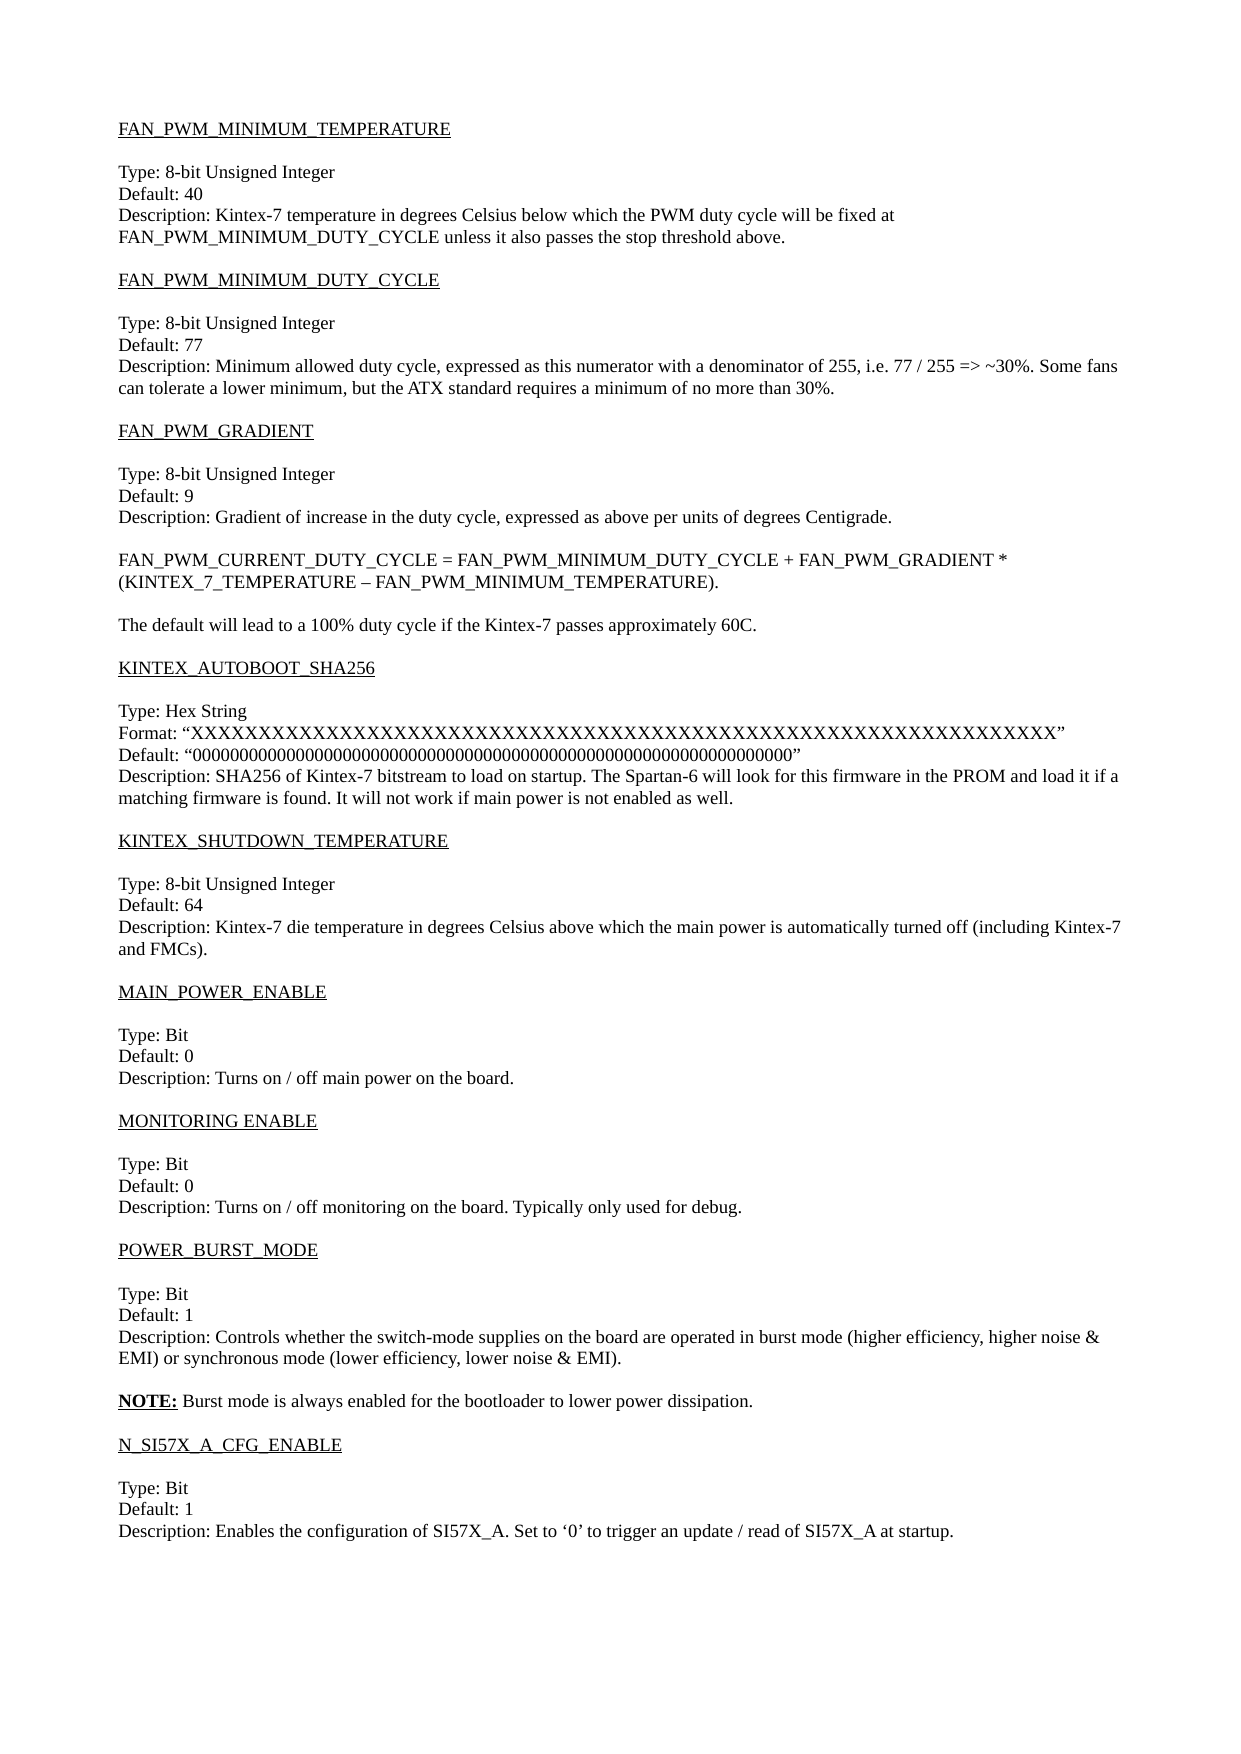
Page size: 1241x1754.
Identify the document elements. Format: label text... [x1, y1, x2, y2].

text Default: 9 [118, 485, 1122, 506]
text Default: 64 [118, 894, 1122, 916]
text Type: Bit [118, 1282, 1122, 1304]
text N_SI57X_A_CFG_ENABLE [118, 1433, 1122, 1455]
text Default: 0 [118, 1175, 1122, 1196]
text KINTEX_AUTOBOOT_SHA256 [118, 657, 1122, 679]
text FAN_PWM_MINIMUM_DUTY_CYCLE [118, 269, 1122, 291]
text FAN_PWM_GRADIENT [118, 420, 1122, 442]
text Default: 77 [118, 334, 1122, 355]
text Type: Bit [118, 1153, 1122, 1175]
text Type: Bit [118, 1024, 1122, 1045]
text NOTE: Burst mode is always enabled for the bootloader to lower power dissipation. [118, 1390, 1122, 1412]
text Default: 0 [118, 1045, 1122, 1067]
text MONITORING ENABLE [118, 1110, 1122, 1132]
text FAN_PWM_CURRENT_DUTY_CYCLE = FAN_PWM_MINIMUM_DUTY_CYCLE + FAN_PWM_GRADIENT * (KINTEX_7_TEMPERATURE – FAN_PWM_MINIMUM_TEMPERATURE). [118, 549, 1122, 592]
text Description: Kintex-7 temperature in degrees Celsius below which the PWM duty cycle will be fixed at FAN_PWM_MINIMUM_DUTY_CYCLE unless it also passes the stop threshold above. [118, 204, 1122, 247]
text Default: 40 [118, 183, 1122, 204]
text Default: 1 [118, 1498, 1122, 1520]
text KINTEX_SHUTDOWN_TEMPERATURE [118, 830, 1122, 851]
text FAN_PWM_MINIMUM_TEMPERATURE [118, 118, 1122, 140]
text Type: 8-bit Unsigned Integer [118, 312, 1122, 334]
text MAIN_POWER_ENABLE [118, 981, 1122, 1002]
text Description: Minimum allowed duty cycle, expressed as this numerator with a denominator of 255, i.e. 77 / 255 => ~30%. Some fans can tolerate a lower minimum, but the ATX standard requires a minimum of no more than 30%. [118, 355, 1122, 398]
text Default: 1 [118, 1304, 1122, 1326]
text Description: Controls whether the switch-mode supplies on the board are operated in burst mode (higher efficiency, higher noise & EMI) or synchronous mode (lower efficiency, lower noise & EMI). [118, 1326, 1122, 1369]
text Default: “0000000000000000000000000000000000000000000000000000000000000000” [118, 743, 1122, 765]
text The default will lead to a 100% duty cycle if the Kintex-7 passes approximately 60C. [118, 614, 1122, 636]
text Type: 8-bit Unsigned Integer [118, 161, 1122, 183]
text Type: 8-bit Unsigned Integer [118, 463, 1122, 485]
text Description: Kintex-7 die temperature in degrees Celsius above which the main power is automatically turned off (including Kintex-7 and FMCs). [118, 916, 1122, 959]
text POWER_BURST_MODE [118, 1239, 1122, 1261]
text Description: Turns on / off monitoring on the board. Typically only used for debug. [118, 1196, 1122, 1218]
text Description: Gradient of increase in the duty cycle, expressed as above per units of degrees Centigrade. [118, 506, 1122, 528]
text Type: Hex String [118, 700, 1122, 722]
text Type: Bit [118, 1477, 1122, 1498]
text Description: SHA256 of Kintex-7 bitstream to load on startup. The Spartan-6 will look for this firmware in the PROM and load it if a matching firmware is found. It will not work if main power is not enabled as well. [118, 765, 1122, 808]
text Type: 8-bit Unsigned Integer [118, 873, 1122, 894]
text Description: Turns on / off main power on the board. [118, 1067, 1122, 1088]
text Format: “XXXXXXXXXXXXXXXXXXXXXXXXXXXXXXXXXXXXXXXXXXXXXXXXXXXXXXXXXXXXXXXX” [118, 722, 1122, 743]
text Description: Enables the configuration of SI57X_A. Set to ‘0’ to trigger an update / read of SI57X_A at startup. [118, 1520, 1122, 1541]
